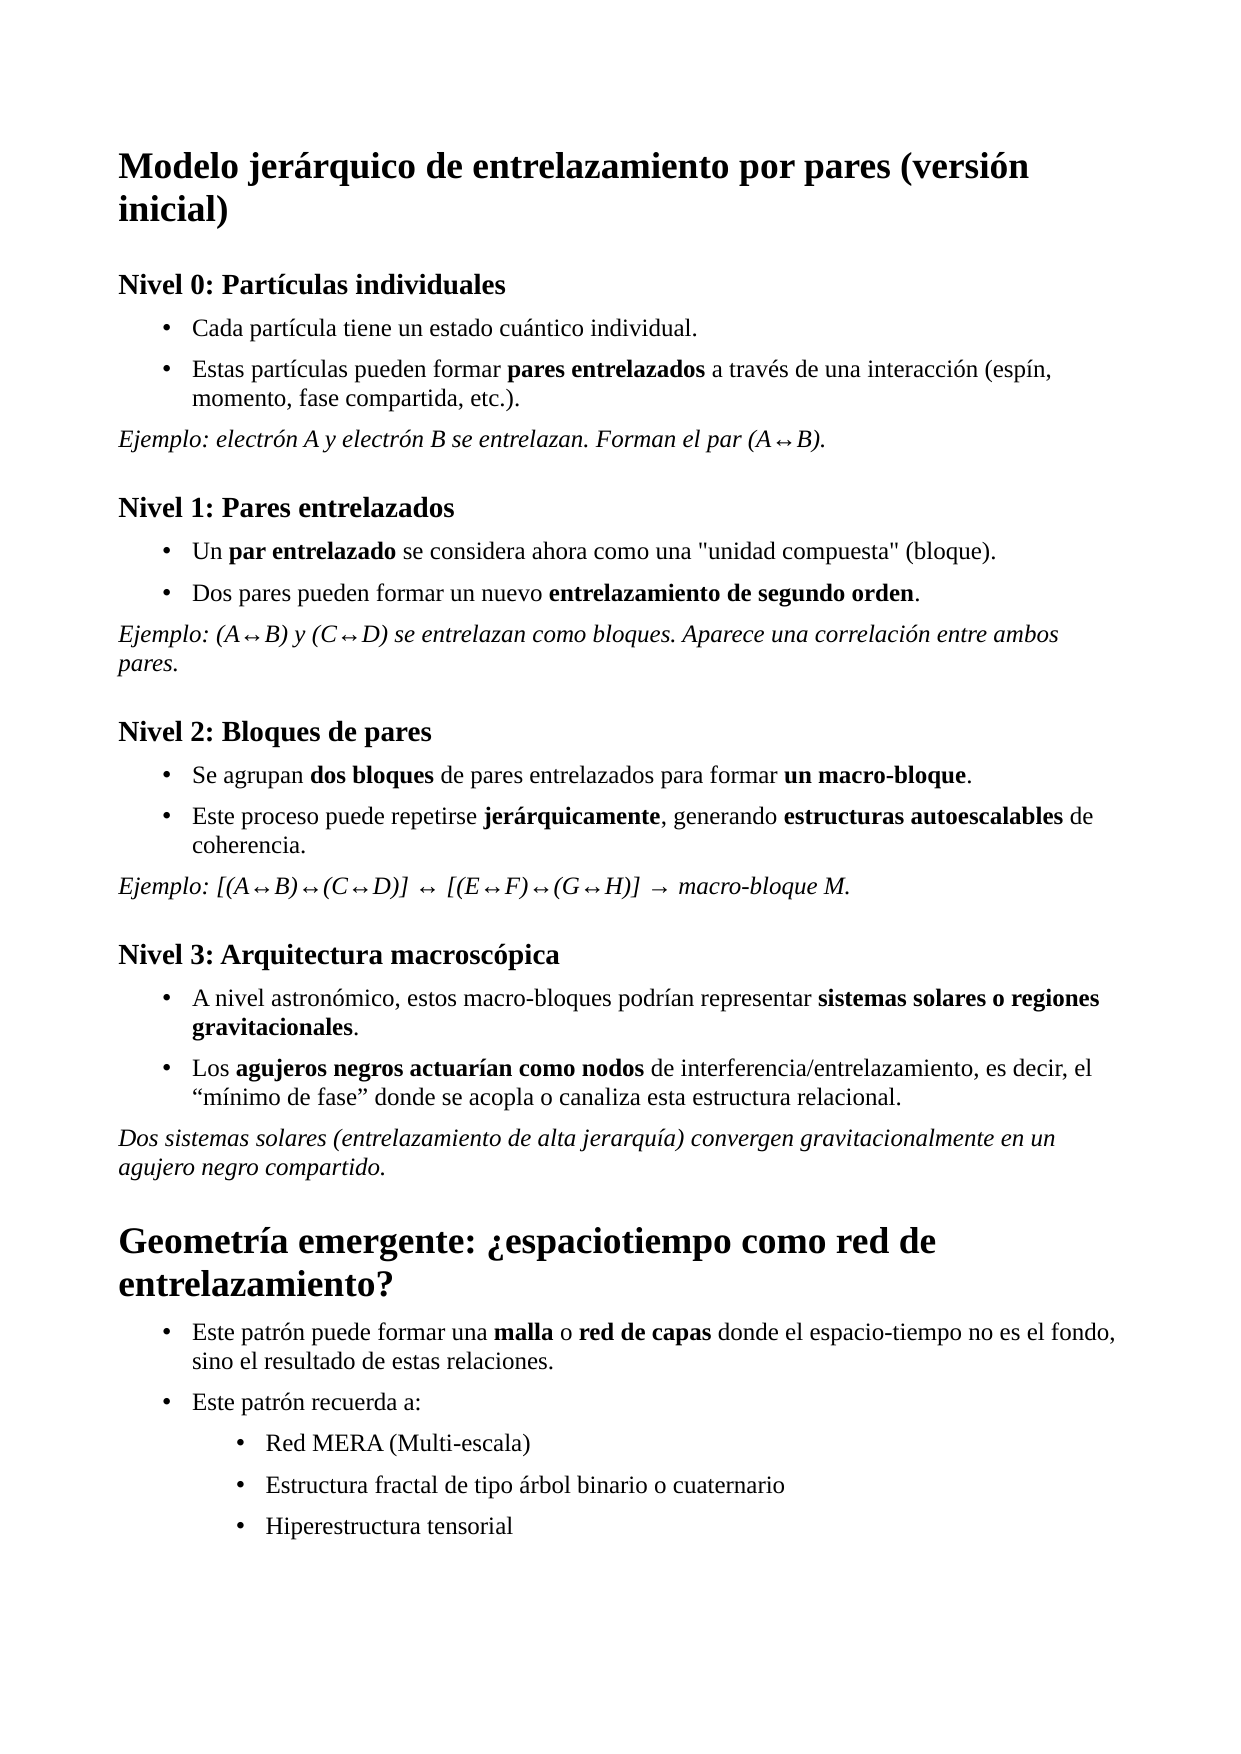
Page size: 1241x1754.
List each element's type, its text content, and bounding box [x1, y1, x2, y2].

list Dos pares pueden formar un nuevo entrelazamiento de segundo orden. [162, 578, 1122, 606]
subtitle Nivel 2: Bloques de pares [118, 714, 1122, 747]
list Se agrupan dos bloques de pares entrelazados para formar un macro-bloque. [162, 760, 1122, 789]
list Este patrón puede formar una malla o red de capas donde el espacio-tiempo no es el fondo, sino el resultado de estas relaciones. [162, 1317, 1122, 1375]
list Este patrón recuerda a: [162, 1387, 1122, 1416]
text Ejemplo: [(A↔B)↔(C↔D)] ↔ [(E↔F)↔(G↔H)] → macro-bloque M. [118, 871, 1122, 900]
subtitle Nivel 0: Partículas individuales [118, 267, 1122, 300]
list Hiperestructura tensorial [236, 1511, 1122, 1540]
list Los agujeros negros actuarían como nodos de interferencia/entrelazamiento, es decir, el “mínimo de fase” donde se acopla o canaliza esta estructura relacional. [162, 1053, 1122, 1111]
list Estructura fractal de tipo árbol binario o cuaternario [236, 1470, 1122, 1498]
text Dos sistemas solares (entrelazamiento de alta jerarquía) convergen gravitacionalmente en un agujero negro compartido. [118, 1123, 1122, 1181]
list Red MERA (Multi-escala) [236, 1428, 1122, 1457]
subtitle Geometría emergente: ¿espaciotiempo como red de entrelazamiento? [118, 1218, 1122, 1305]
subtitle Nivel 1: Pares entrelazados [118, 490, 1122, 524]
list Un par entrelazado se considera ahora como una "unidad compuesta" (bloque). [162, 536, 1122, 565]
list Estas partículas pueden formar pares entrelazados a través de una interacción (espín, momento, fase compartida, etc.). [162, 354, 1122, 412]
subtitle Modelo jerárquico de entrelazamiento por pares (versión inicial) [118, 143, 1122, 229]
text Ejemplo: (A↔B) y (C↔D) se entrelazan como bloques. Aparece una correlación entre ambos pares. [118, 619, 1122, 676]
subtitle Nivel 3: Arquitectura macroscópica [118, 937, 1122, 971]
text Ejemplo: electrón A y electrón B se entrelazan. Forman el par (A↔B). [118, 424, 1122, 453]
list A nivel astronómico, estos macro-bloques podrían representar sistemas solares o regiones gravitacionales. [162, 983, 1122, 1041]
list Este proceso puede repetirse jerárquicamente, generando estructuras autoescalables de coherencia. [162, 801, 1122, 859]
list Cada partícula tiene un estado cuántico individual. [162, 313, 1122, 342]
